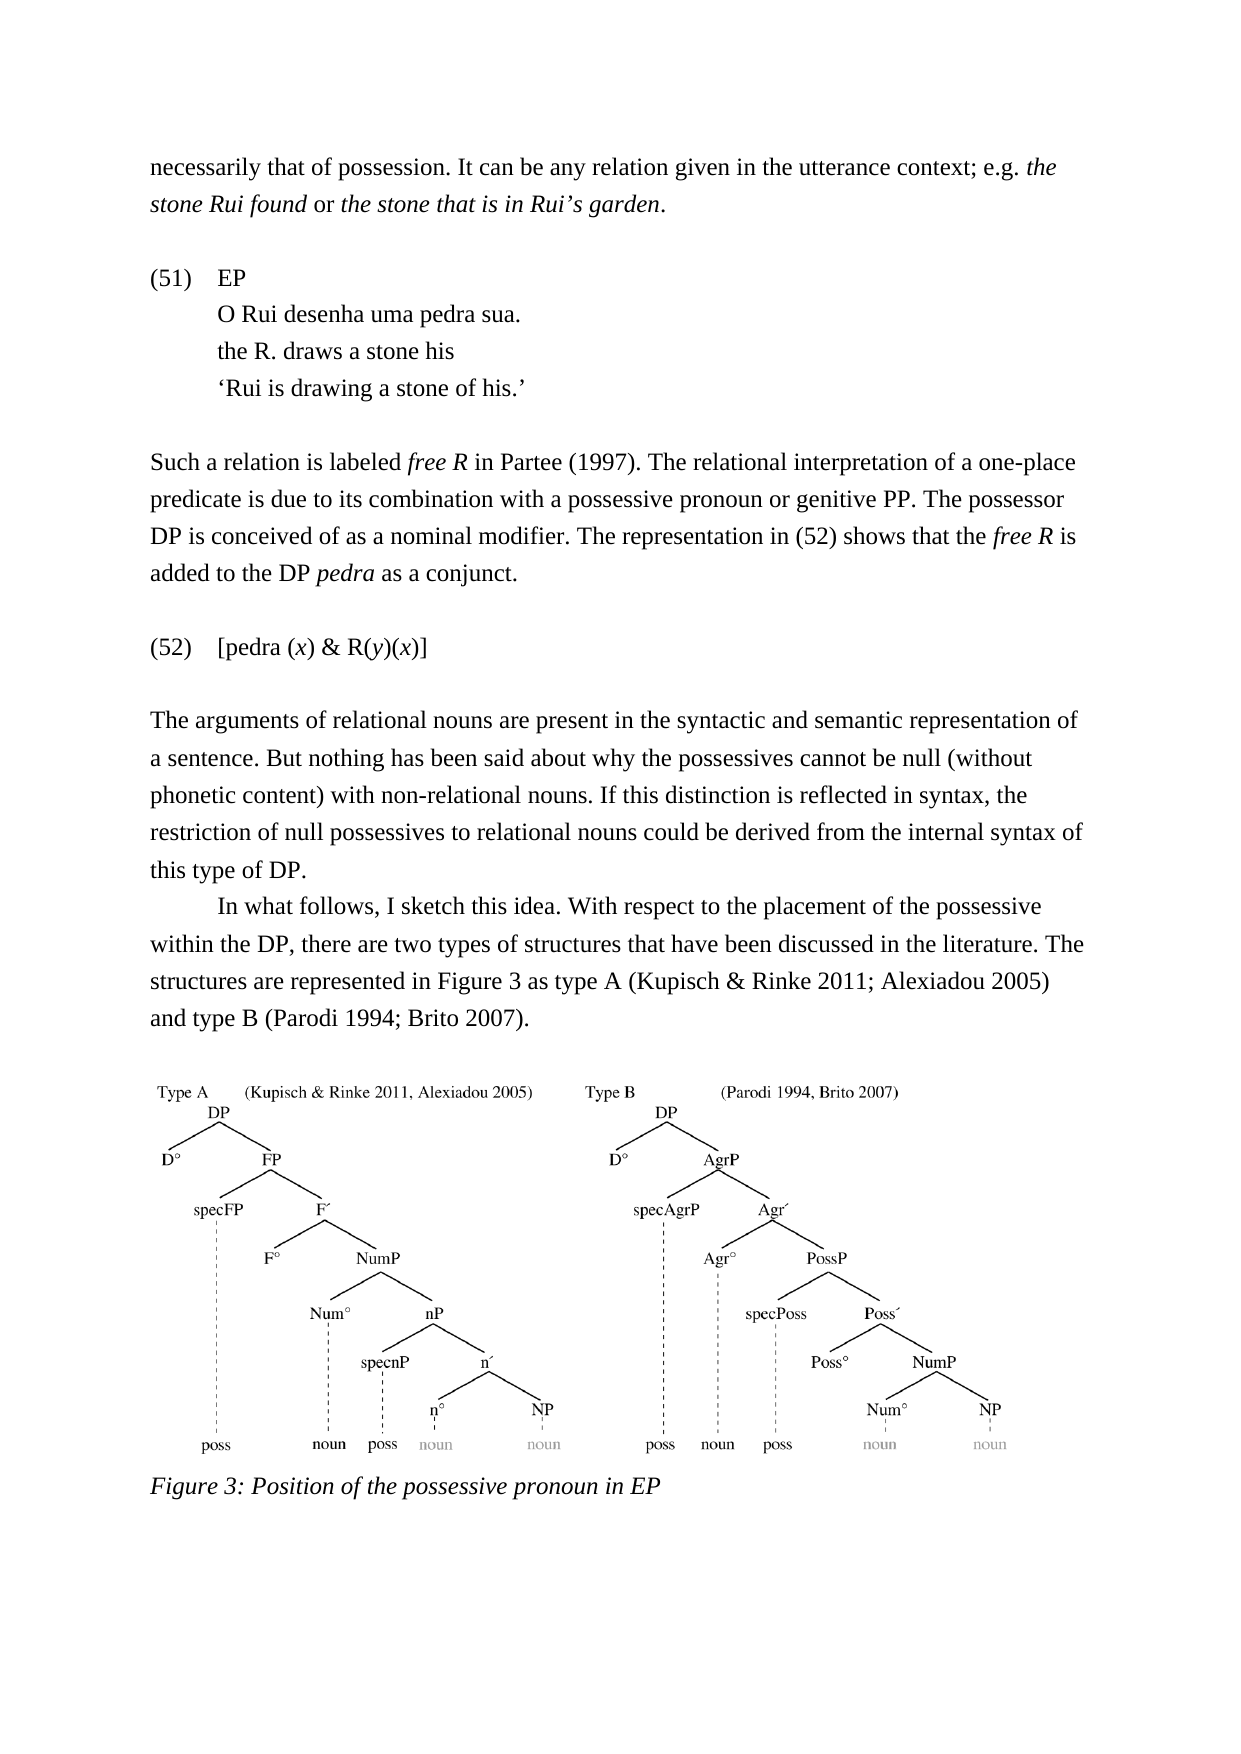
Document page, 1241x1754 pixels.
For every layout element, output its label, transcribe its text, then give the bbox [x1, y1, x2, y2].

picture [150, 1076, 1016, 1464]
text the R. draws a stone his [150, 334, 1090, 367]
text O Rui desenha uma pedra sua. [150, 298, 1090, 330]
text The arguments of relational nouns are present in the syntactic and semantic representation of a sentence. But nothing has been said about why the possessives cannot be null (without phonetic content) with non-relational nouns. If this distinction is reflected in syntax, the restriction of null possessives to relational nouns could be derived from the internal syntax of this type of DP. [150, 704, 1090, 885]
text necessarily that of possession. It can be any relation given in the utterance context; e.g. the stone Rui found or the stone that is in Rui’s garden. [150, 150, 1090, 220]
text In what follows, I sketch this idea. With respect to the placement of the possessive within the DP, there are two types of structures that have been discussed in the literature. The structures are represented in Figure 3 as type A (Kupisch & Rinke 2011; Alexiadou 2005) and type B (Parodi 1994; Brito 2007). [150, 889, 1090, 1034]
text (52) [pedra (x) & R(y)(x)] [150, 630, 1090, 663]
text (51) EP [150, 261, 1090, 293]
text ‘Rui is drawing a stone of his.’ [150, 371, 1090, 404]
text Figure 3: Position of the possessive pronoun in EP [150, 1469, 1090, 1502]
text Such a relation is labeled free R in Partee (1997). The relational interpretation of a one-place predicate is due to its combination with a possessive pronoun or genitive PP. The possessor DP is conceived of as a nominal modifier. The representation in (52) shows that the free R is added to the DP pedra as a conjunct. [150, 445, 1090, 589]
